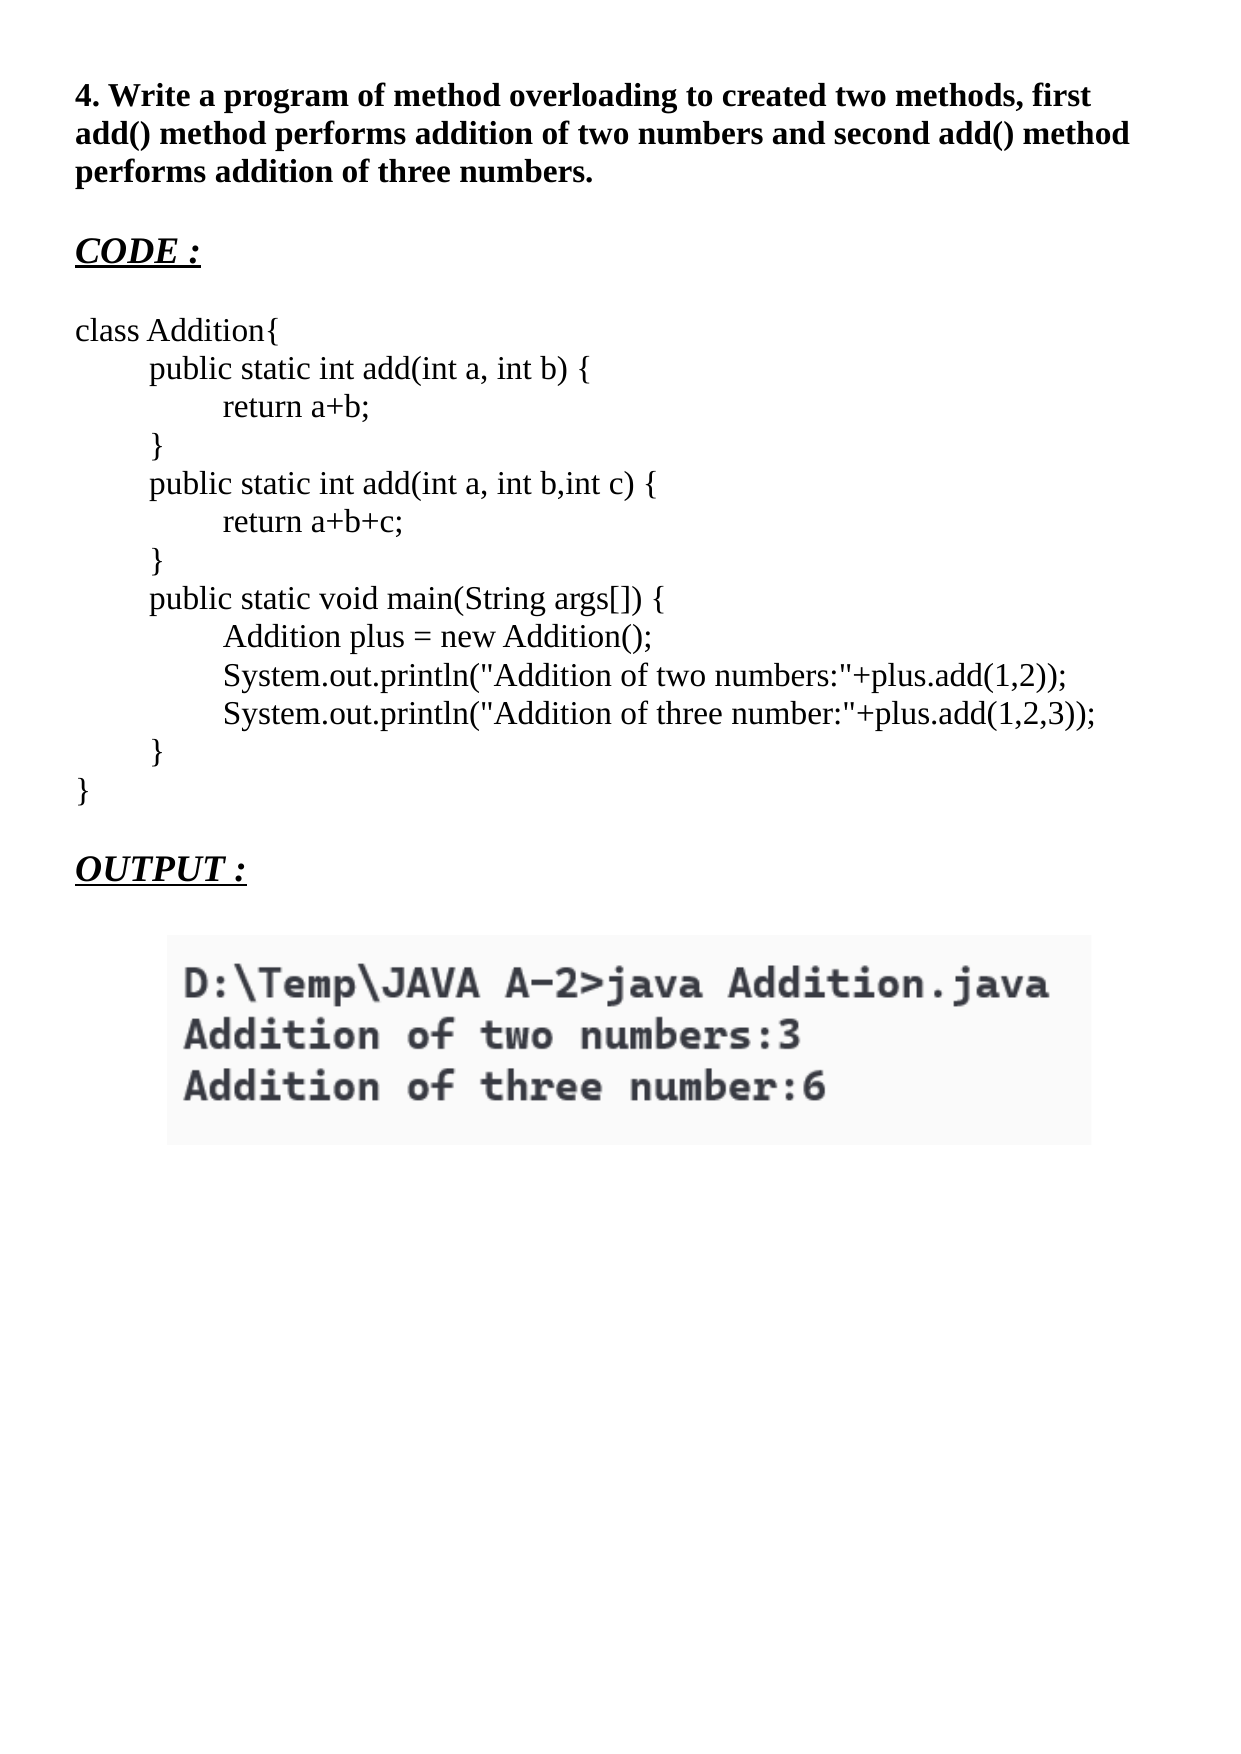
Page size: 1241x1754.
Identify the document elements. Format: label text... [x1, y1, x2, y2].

text } [75, 540, 1165, 578]
text Addition plus = new Addition(); [75, 616, 1165, 655]
text System.out.println("Addition of two numbers:"+plus.add(1,2)); [75, 655, 1165, 693]
text } [75, 731, 1165, 770]
text public static int add(int a, int b) { [75, 348, 1165, 386]
text class Addition{ [75, 310, 1165, 348]
picture [167, 935, 1092, 1145]
text System.out.println("Addition of three number:"+plus.add(1,2,3)); [75, 693, 1165, 731]
text public static void main(String args[]) { [75, 578, 1165, 616]
text 4. Write a program of method overloading to created two methods, first add() method performs addition of two numbers and second add() method performs addition of three numbers. [75, 75, 1165, 190]
text OUTPUT : [75, 846, 1165, 889]
text public static int add(int a, int b,int c) { [75, 463, 1165, 501]
text return a+b+c; [75, 501, 1165, 540]
text CODE : [75, 228, 1165, 271]
text return a+b; [75, 386, 1165, 425]
text } [75, 425, 1165, 463]
text } [75, 770, 1165, 808]
